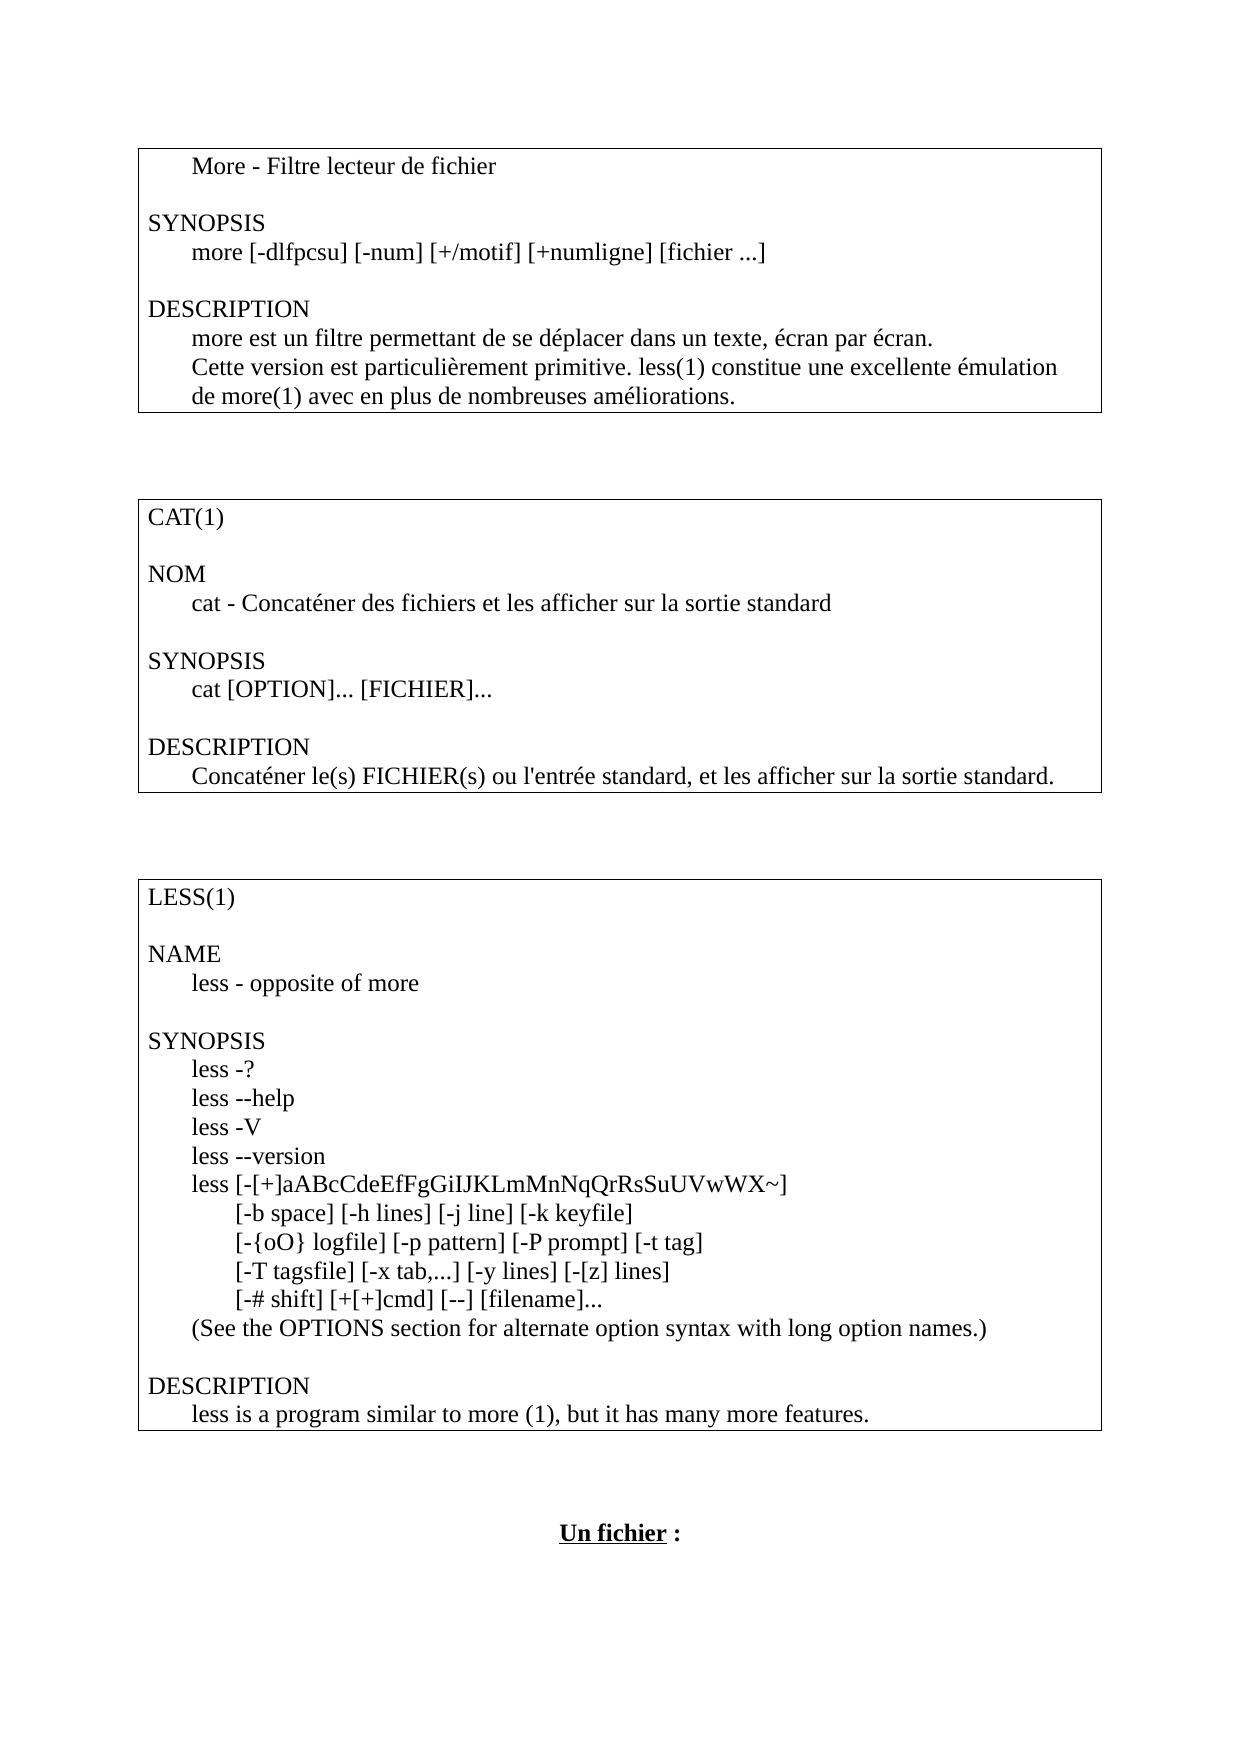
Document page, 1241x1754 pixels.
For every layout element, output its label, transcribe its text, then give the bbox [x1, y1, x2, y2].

text [-{oO} logfile] [-p pattern] [-P prompt] [-t tag] [148, 1227, 1093, 1256]
text DESCRIPTION [148, 1371, 1093, 1396]
text Cette version est particulièrement primitive. less(1) constitue une excellente émulation [148, 352, 1093, 378]
text DESCRIPTION [148, 294, 1093, 323]
text de more(1) avec en plus de nombreuses améliorations. [139, 378, 1101, 412]
text LESS(1) [139, 880, 1101, 911]
text (See the OPTIONS section for alternate option syntax with long option names.) [148, 1313, 1093, 1342]
text less - opposite of more [148, 968, 1093, 997]
text more [-dlfpcsu] [-num] [+/motif] [+numligne] [fichier ...] [148, 237, 1093, 266]
text less --help [148, 1083, 1093, 1112]
text SYNOPSIS [148, 208, 1093, 237]
text more est un filtre permettant de se déplacer dans un texte, écran par écran. [148, 323, 1093, 352]
text [-T tagsfile] [-x tab,...] [-y lines] [-[z] lines] [148, 1256, 1093, 1284]
text cat [OPTION]... [FICHIER]... [148, 674, 1093, 703]
text NAME [148, 939, 1093, 968]
text DESCRIPTION [148, 732, 1093, 758]
text [-b space] [-h lines] [-j line] [-k keyfile] [148, 1198, 1093, 1227]
text less is a program similar to more (1), but it has many more features. [139, 1396, 1101, 1430]
text less --version [148, 1141, 1093, 1169]
text NOM [148, 559, 1093, 588]
text [-# shift] [+[+]cmd] [--] [filename]... [148, 1284, 1093, 1313]
text Concaténer le(s) FICHIER(s) ou l'entrée standard, et les afficher sur la sortie standard. [139, 758, 1101, 792]
text cat - Concaténer des fichiers et les afficher sur la sortie standard [148, 588, 1093, 617]
text SYNOPSIS [148, 1026, 1093, 1054]
text less -? [148, 1054, 1093, 1083]
text SYNOPSIS [148, 646, 1093, 674]
text less [-[+]aABcCdeEfFgGiIJKLmMnNqQrRsSuUVwWX~] [148, 1169, 1093, 1198]
text Un fichier : [148, 1518, 1093, 1546]
text More - Filtre lecteur de fichier [139, 149, 1101, 179]
text CAT(1) [139, 500, 1101, 531]
text less -V [148, 1112, 1093, 1141]
